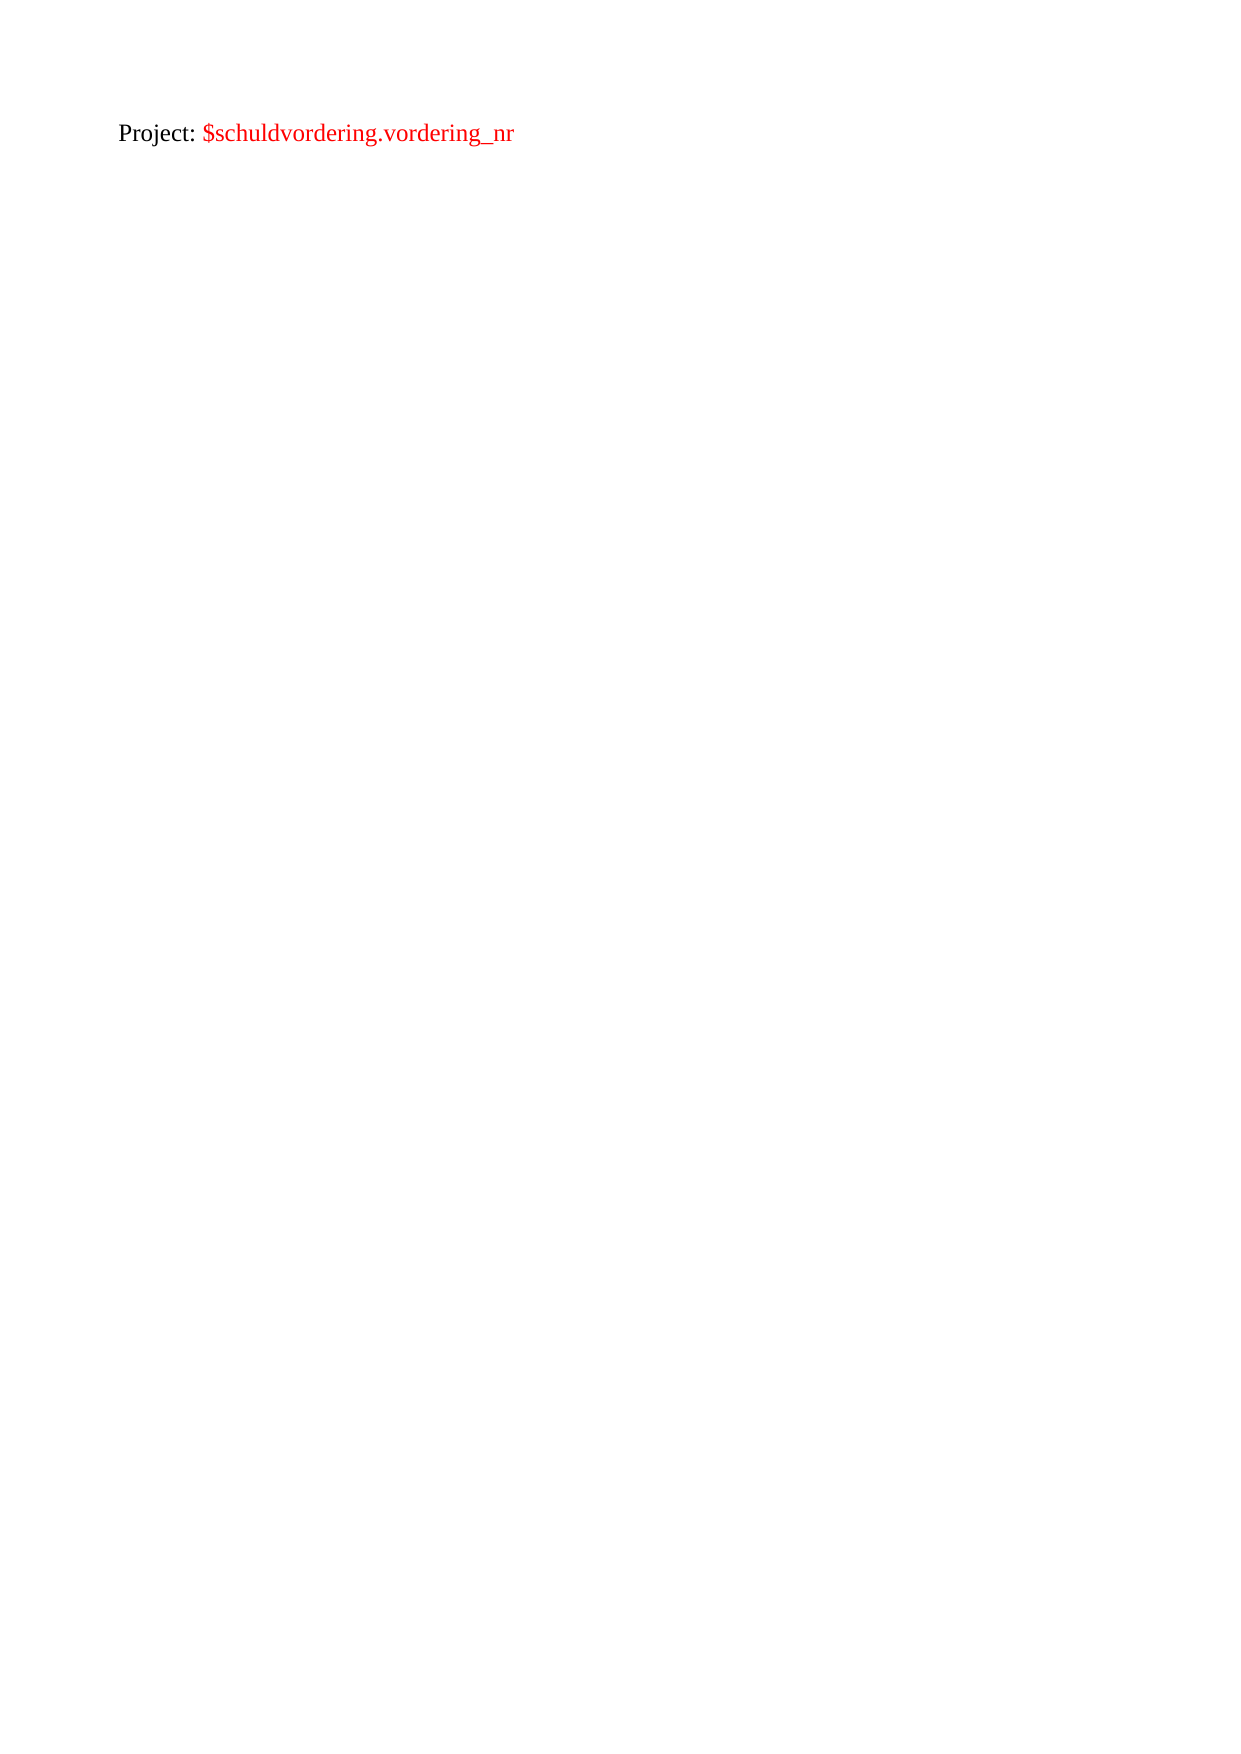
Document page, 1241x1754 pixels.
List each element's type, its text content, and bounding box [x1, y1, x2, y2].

text Project: $schuldvordering.vordering_nr [118, 118, 1122, 147]
